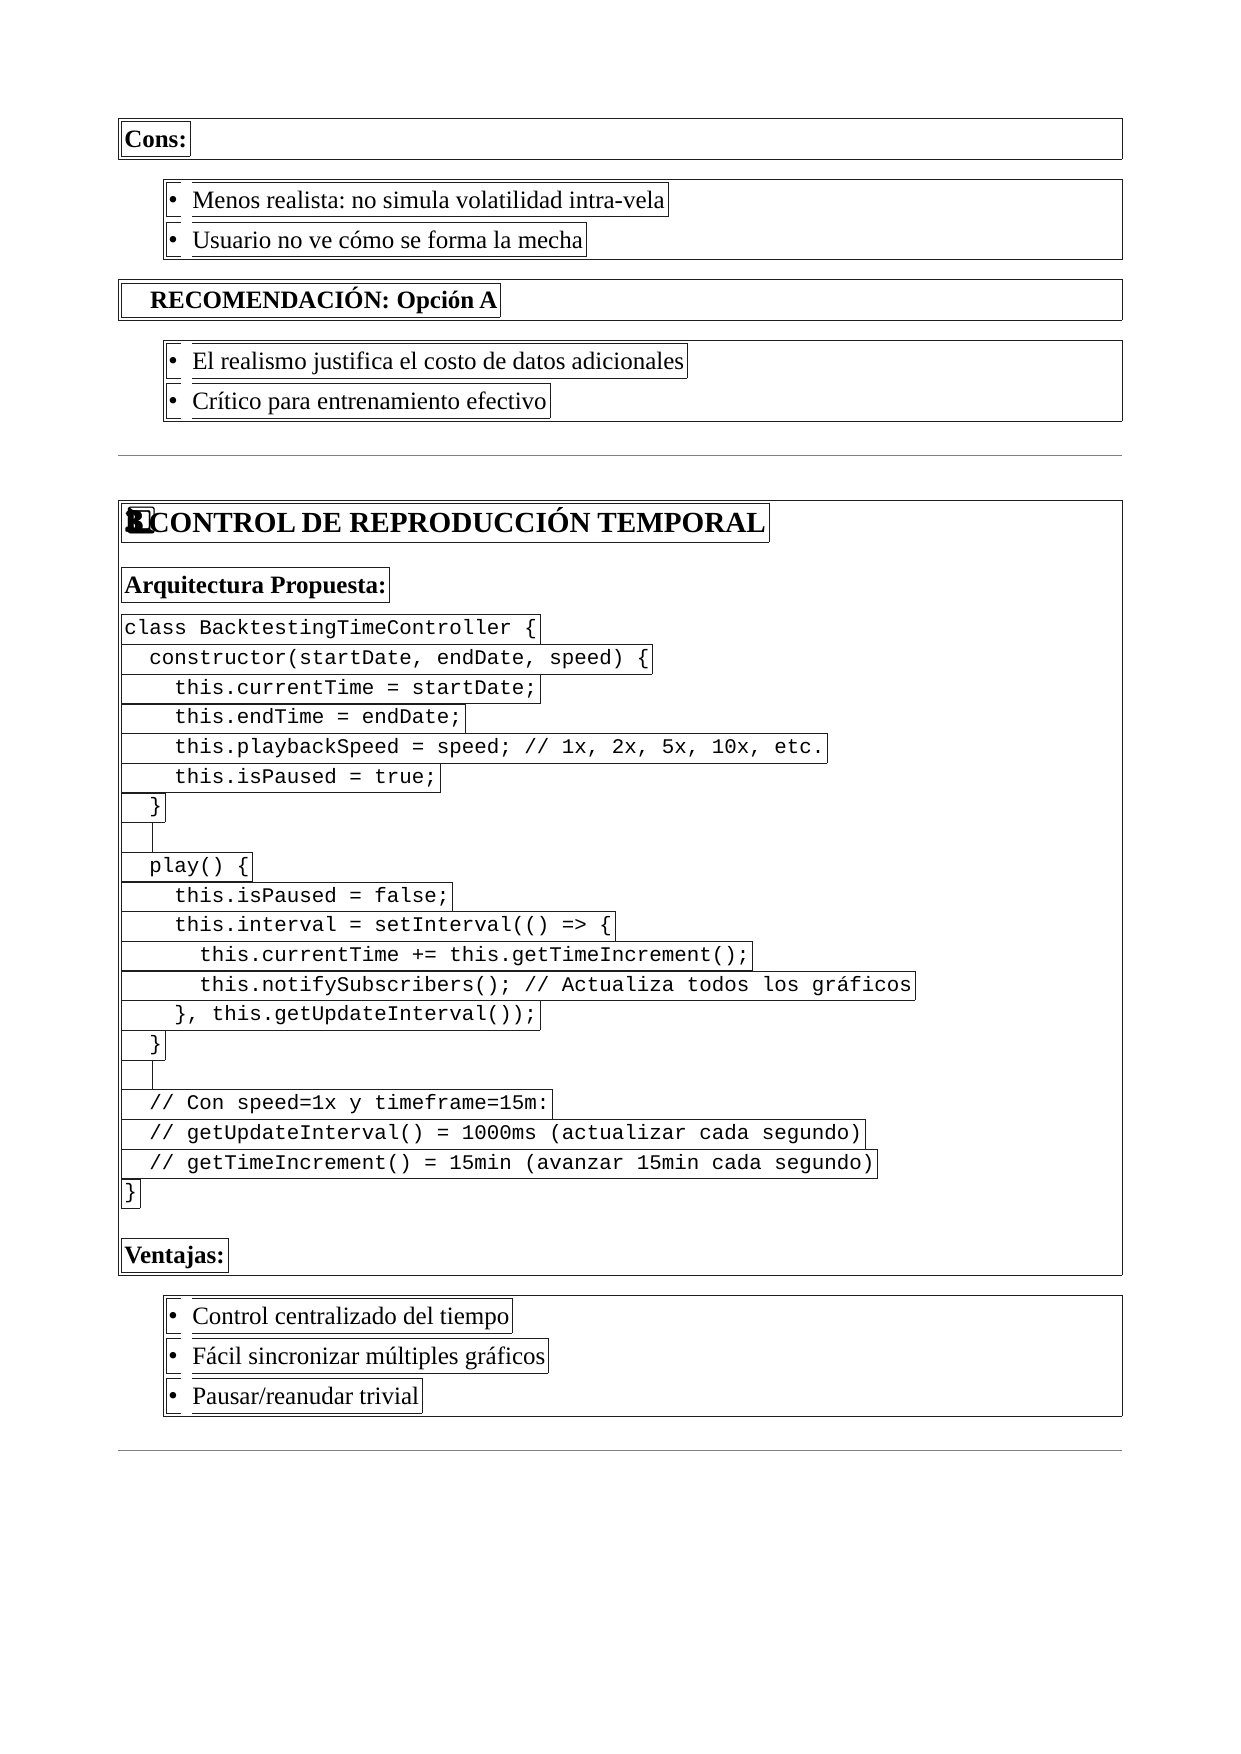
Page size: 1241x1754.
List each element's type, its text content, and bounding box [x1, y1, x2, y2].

list Fácil sincronizar múltiples gráficos [164, 1335, 1122, 1373]
text Ventajas: [119, 1234, 1122, 1275]
text this.currentTime += this.getTimeIncrement(); [616, 938, 1122, 968]
text // getUpdateInterval() = 1000ms (actualizar cada segundo) [553, 1116, 1122, 1146]
text } [122, 1180, 140, 1208]
list Menos realista: no simula volatilidad intra-vela [164, 180, 1122, 217]
subtitle 3️⃣ CONTROL DE REPRODUCCIÓN TEMPORAL [119, 501, 1122, 542]
text this.endTime = endDate; [122, 705, 465, 730]
text [441, 760, 1122, 789]
text [166, 789, 1122, 822]
text this.interval = setInterval(() => { [453, 908, 1122, 938]
list El realismo justifica el costo de datos adicionales [164, 341, 1122, 378]
text constructor(startDate, endDate, speed) { [122, 645, 652, 671]
text // getTimeIncrement() = 15min (avanzar 15min cada segundo) [866, 1146, 1122, 1175]
text this.playbackSpeed = speed; // 1x, 2x, 5x, 10x, etc. [122, 734, 827, 760]
text constructor(startDate, endDate, speed) { [541, 641, 1122, 671]
text class BacktestingTimeController { [119, 611, 1122, 641]
text this.isPaused = true; [122, 764, 440, 789]
text this.currentTime = startDate; [122, 675, 540, 700]
text }, this.getUpdateInterval()); [122, 997, 1122, 1027]
text [141, 1175, 1122, 1208]
text [466, 700, 1122, 730]
list Crítico para entrenamiento efectivo [164, 380, 1122, 421]
text this.isPaused = false; [253, 878, 1122, 908]
text Cons: [119, 119, 1122, 159]
list Pausar/reanudar trivial [164, 1375, 1122, 1416]
text this.currentTime += this.getTimeIncrement(); [122, 942, 752, 968]
text this.playbackSpeed = speed; // 1x, 2x, 5x, 10x, etc. [466, 730, 1122, 760]
text // getUpdateInterval() = 1000ms (actualizar cada segundo) [122, 1120, 865, 1146]
list Usuario no ve cómo se forma la mecha [164, 219, 1122, 259]
text } [122, 794, 165, 822]
text // getTimeIncrement() = 15min (avanzar 15min cada segundo) [122, 1150, 877, 1175]
text // Con speed=1x y timeframe=15m: [153, 1086, 1122, 1116]
text play() { [153, 849, 1122, 878]
subtitle Arquitectura Propuesta: [119, 564, 1122, 602]
text this.notifySubscribers(); // Actualiza todos los gráficos [753, 968, 1122, 997]
text } [122, 1027, 1122, 1060]
text 💡 RECOMENDACIÓN: Opción A [119, 280, 1122, 320]
text play() { [122, 853, 252, 878]
list Control centralizado del tiempo [164, 1296, 1122, 1333]
text // Con speed=1x y timeframe=15m: [122, 1090, 552, 1116]
text this.isPaused = false; [122, 883, 452, 908]
text [541, 671, 1122, 700]
text this.interval = setInterval(() => { [122, 912, 615, 938]
text this.notifySubscribers(); // Actualiza todos los gráficos [122, 972, 915, 997]
